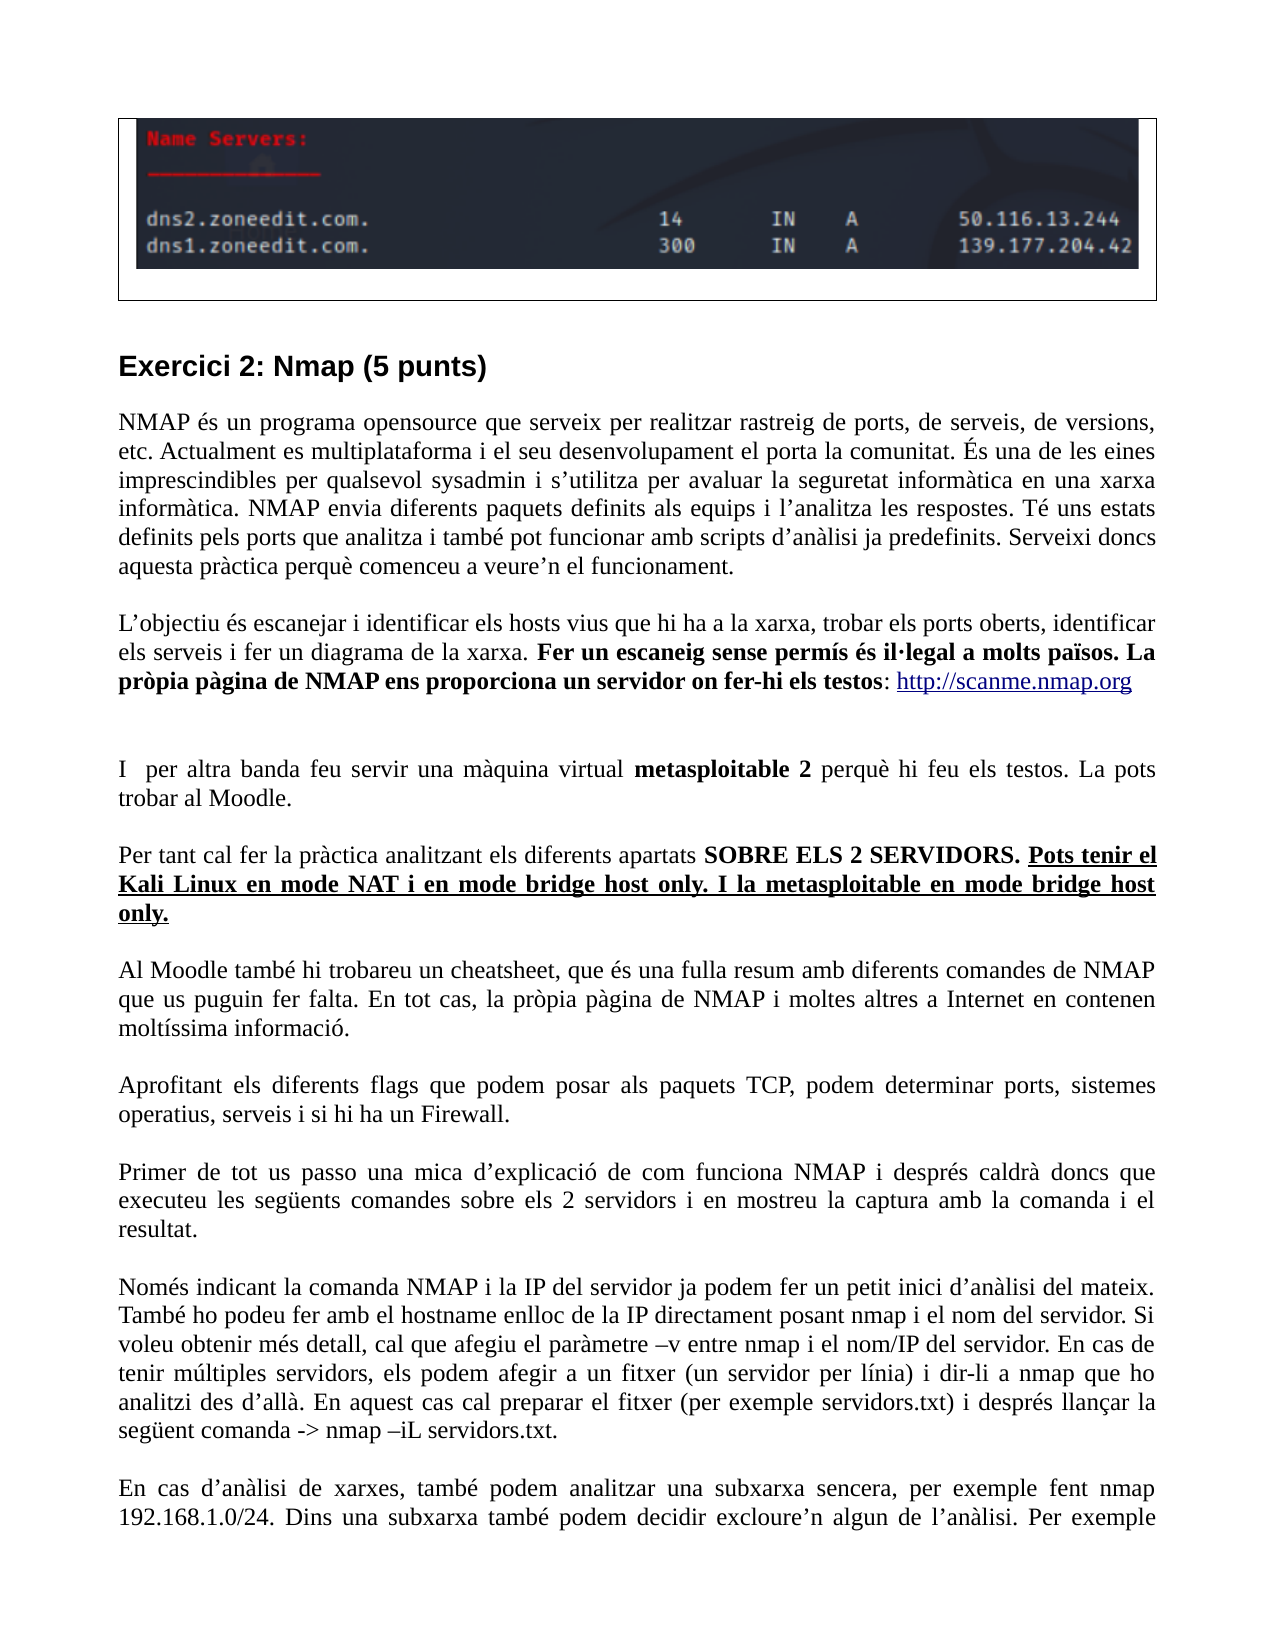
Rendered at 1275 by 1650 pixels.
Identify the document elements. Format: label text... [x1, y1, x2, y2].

text Al Moodle també hi trobareu un cheatsheet, que és una fulla resum amb diferents comandes de NMAP que us puguin fer falta. En tot cas, la pròpia pàgina de NMAP i moltes altres a Internet en contenen moltíssima informació. [118, 955, 1157, 1042]
text Primer de tot us passo una mica d’explicació de com funciona NMAP i després caldrà doncs que executeu les següents comandes sobre els 2 servidors i en mostreu la captura amb la comanda i el resultat. [118, 1157, 1157, 1243]
text I per altra banda feu servir una màquina virtual metasploitable 2 perquè hi feu els testos. La pots trobar al Moodle. [118, 754, 1157, 812]
text L’objectiu és escanejar i identificar els hosts vius que hi ha a la xarxa, trobar els ports oberts, identificar els serveis i fer un diagrama de la xarxa. Fer un escaneig sense permís és il·legal a molts països. La pròpia pàgina de NMAP ens proporciona un servidor on fer-hi els testos: http://scanme.nmap.org [118, 608, 1157, 695]
text Aprofitant els diferents flags que podem posar als paquets TCP, podem determinar ports, sistemes operatius, serveis i si hi ha un Firewall. [118, 1070, 1157, 1128]
text NMAP és un programa opensource que serveix per realitzar rastreig de ports, de serveis, de versions, etc. Actualment es multiplataforma i el seu desenvolupament el porta la comunitat. És una de les eines imprescindibles per qualsevol sysadmin i s’utilitza per avaluar la seguretat informàtica en una xarxa informàtica. NMAP envia diferents paquets definits als equips i l’analitza les respostes. Té uns estats definits pels ports que analitza i també pot funcionar amb scripts d’anàlisi ja predefinits. Serveixi doncs aquesta pràctica perquè comenceu a veure’n el funcionament. [118, 407, 1157, 580]
text Per tant cal fer la pràctica analitzant els diferents apartats SOBRE ELS 2 SERVIDORS. Pots tenir el Kali Linux en mode NAT i en mode bridge host only. I la metasploitable en mode bridge host only. [118, 840, 1157, 927]
subtitle Exercici 2: Nmap (5 punts) [118, 349, 1157, 383]
picture [136, 118, 1139, 269]
text En cas d’anàlisi de xarxes, també podem analitzar una subxarxa sencera, per exemple fent nmap 192.168.1.0/24. Dins una subxarxa també podem decidir excloure’n algun de l’anàlisi. Per exemple [118, 1473, 1157, 1530]
text Només indicant la comanda NMAP i la IP del servidor ja podem fer un petit inici d’anàlisi del mateix. També ho podeu fer amb el hostname enlloc de la IP directament posant nmap i el nom del servidor. Si voleu obtenir més detall, cal que afegiu el paràmetre –v entre nmap i el nom/IP del servidor. En cas de tenir múltiples servidors, els podem afegir a un fitxer (un servidor per línia) i dir-li a nmap que ho analitzi des d’allà. En aquest cas cal preparar el fitxer (per exemple servidors.txt) i després llançar la següent comanda -> nmap –iL servidors.txt. [118, 1272, 1157, 1444]
